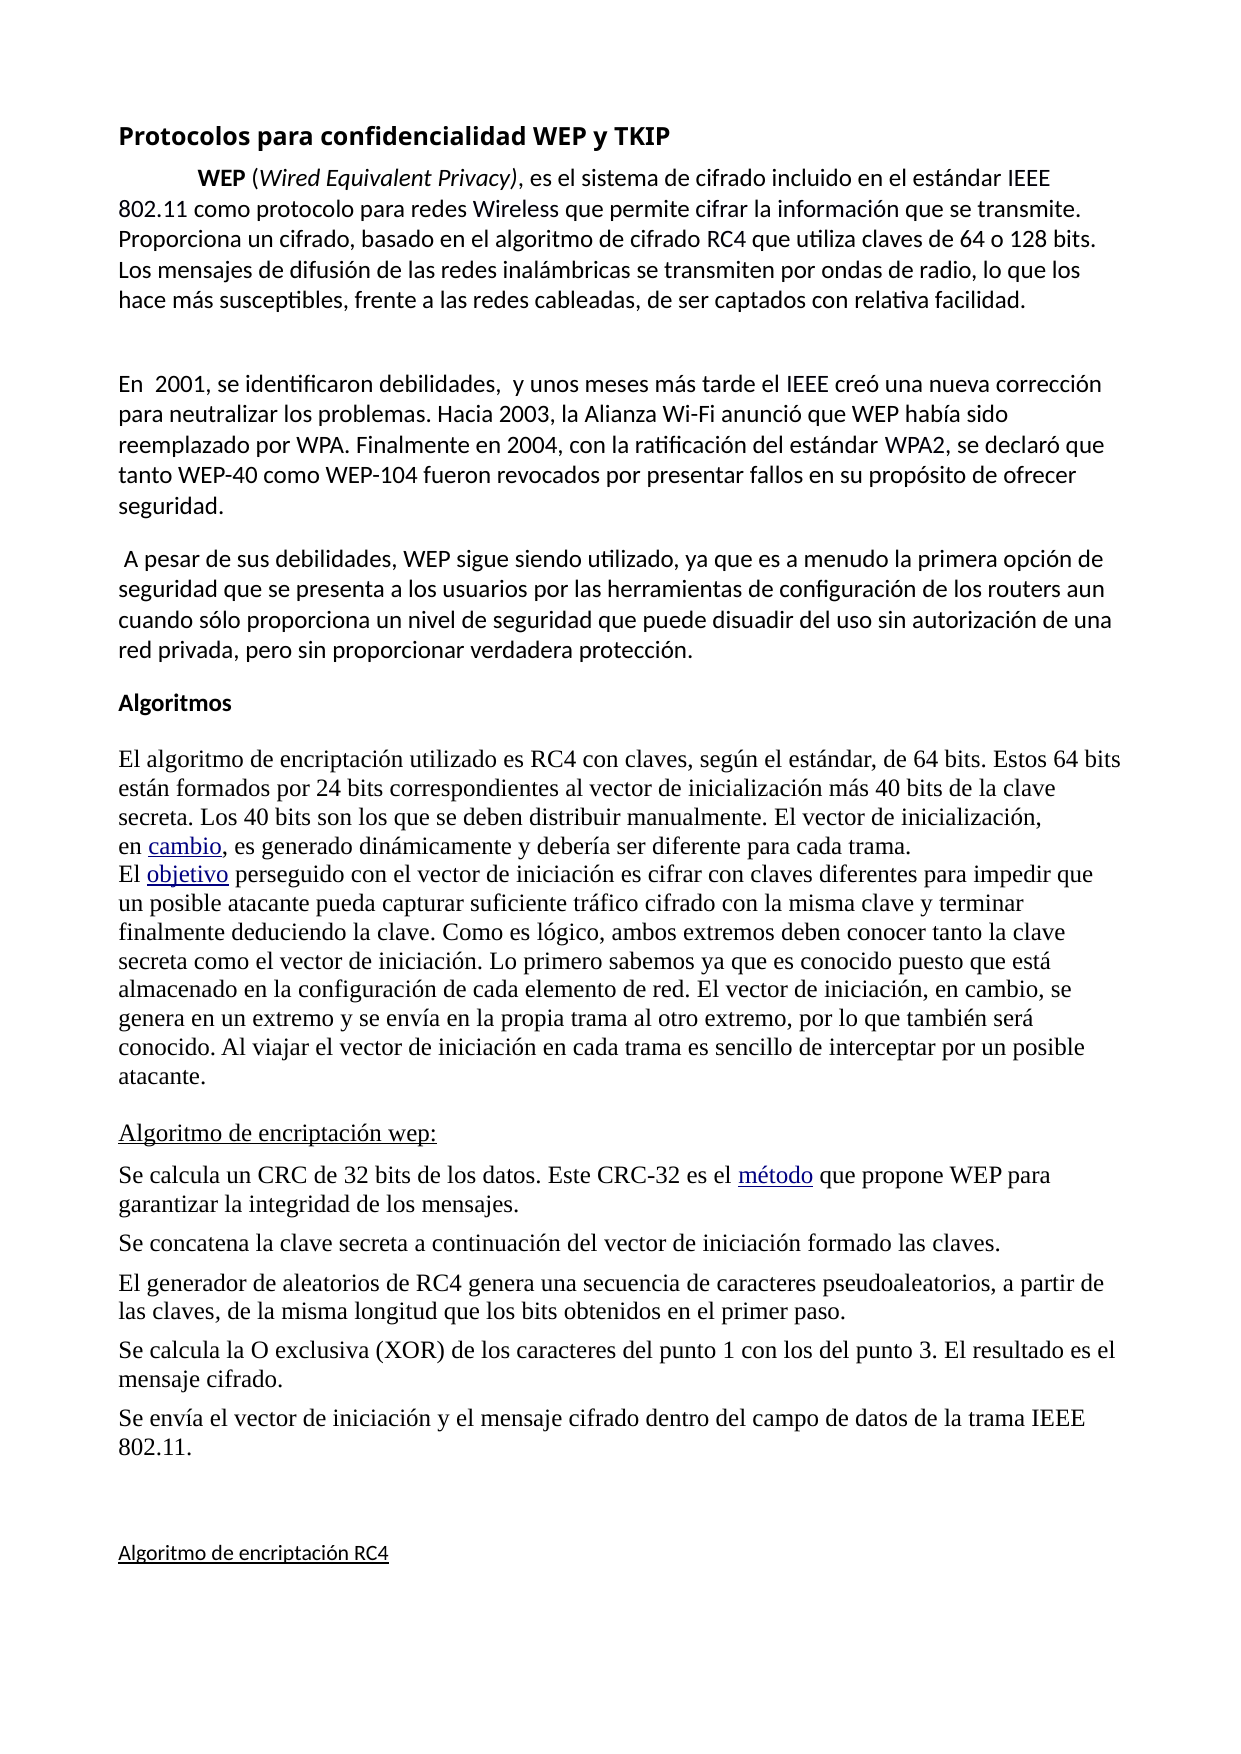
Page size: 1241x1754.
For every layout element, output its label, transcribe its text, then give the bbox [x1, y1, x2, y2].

list Se envía el vector de iniciación y el mensaje cifrado dentro del campo de datos de la trama IEEE 802.11. [118, 1403, 1122, 1461]
list Se calcula la O exclusiva (XOR) de los caracteres del punto 1 con los del punto 3. El resultado es el mensaje cifrado. [118, 1336, 1122, 1393]
text Algoritmos [118, 687, 1122, 718]
text WEP (Wired Equivalent Privacy), es el sistema de cifrado incluido en el estándar IEEE 802.11 como protocolo para redes Wireless que permite cifrar la información que se transmite. Proporciona un cifrado, basado en el algoritmo de cifrado RC4 que utiliza claves de 64 o 128 bits. Los mensajes de difusión de las redes inalámbricas se transmiten por ondas de radio, lo que los hace más susceptibles, frente a las redes cableadas, de ser captados con relativa facilidad. [118, 162, 1122, 315]
text Algoritmo de encriptación wep: [118, 1118, 1122, 1146]
list Se calcula un CRC de 32 bits de los datos. Este CRC-32 es el método que propone WEP para garantizar la integridad de los mensajes. [118, 1161, 1122, 1218]
text Algoritmo de encriptación RC4 [118, 1538, 1122, 1566]
list El generador de aleatorios de RC4 genera una secuencia de caracteres pseudoaleatorios, a partir de las claves, de la misma longitud que los bits obtenidos en el primer paso. [118, 1268, 1122, 1325]
text En 2001, se identificaron debilidades, y unos meses más tarde el IEEE creó una nueva corrección para neutralizar los problemas. Hacia 2003, la Alianza Wi-Fi anunció que WEP había sido reemplazado por WPA. Finalmente en 2004, con la ratificación del estándar WPA2, se declaró que tanto WEP-40 como WEP-104 fueron revocados por presentar fallos en su propósito de ofrecer seguridad. [118, 337, 1122, 520]
text El algoritmo de encriptación utilizado es RC4 con claves, según el estándar, de 64 bits. Estos 64 bits están formados por 24 bits correspondientes al vector de inicialización más 40 bits de la clave secreta. Los 40 bits son los que se deben distribuir manualmente. El vector de inicialización, en cambio, es generado dinámicamente y debería ser diferente para cada trama. El objetivo perseguido con el vector de iniciación es cifrar con claves diferentes para impedir que un posible atacante pueda capturar suficiente tráfico cifrado con la misma clave y terminar finalmente deduciendo la clave. Como es lógico, ambos extremos deben conocer tanto la clave secreta como el vector de iniciación. Lo primero sabemos ya que es conocido puesto que está almacenado en la configuración de cada elemento de red. El vector de iniciación, en cambio, se genera en un extremo y se envía en la propia trama al otro extremo, por lo que también será conocido. Al viajar el vector de iniciación en cada trama es sencillo de interceptar por un posible atacante. [118, 744, 1122, 1089]
text A pesar de sus debilidades, WEP sigue siendo utilizado, ya que es a menudo la primera opción de seguridad que se presenta a los usuarios por las herramientas de configuración de los routers aun cuando sólo proporciona un nivel de seguridad que puede disuadir del uso sin autorización de una red privada, pero sin proporcionar verdadera protección. [118, 543, 1122, 665]
list Se concatena la clave secreta a continuación del vector de iniciación formado las claves. [118, 1228, 1122, 1257]
text Protocolos para confidencialidad WEP y TKIP [118, 118, 1122, 152]
